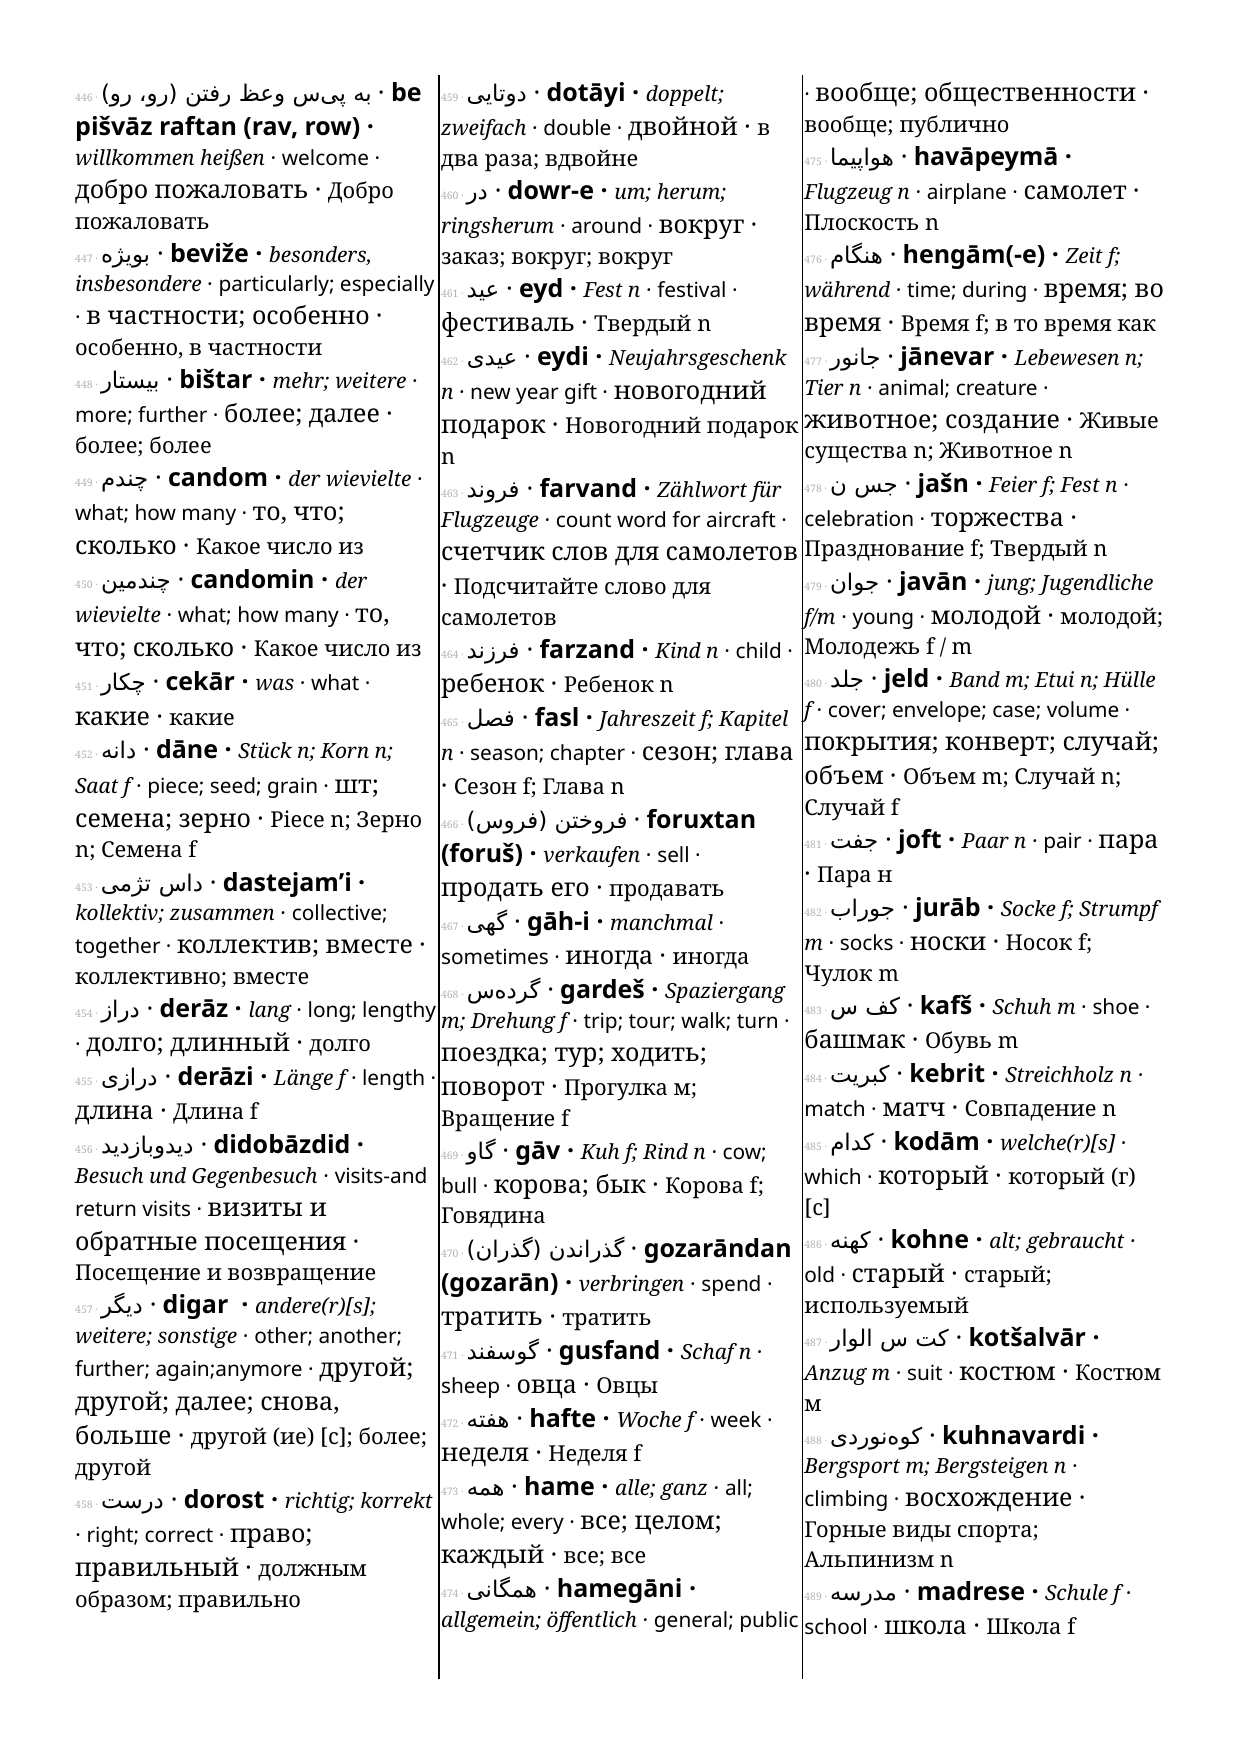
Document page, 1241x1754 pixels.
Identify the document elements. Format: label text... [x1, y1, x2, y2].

text 468 · گرده‌‌س · gardeš · Spaziergang m; Drehung f · trip; tour; walk; turn · поездка; тур; ходить; поворот · Прогулка м; Вращение f [441, 972, 799, 1132]
text 476 · هنگام · hengām(-e) · Zeit f; während · time; during · время; во время · Время f; в то время как [804, 237, 1166, 339]
text 469 · گاو · gāv · Kuh f; Rind n · cow; bull · корова; бык · Корова f; Говядина [441, 1132, 799, 1230]
text 487 · کت س الوار · kotšalvār · Anzug m · suit · костюм · Костюм м [804, 1320, 1166, 1418]
text 448 · بیستار · bištar · mehr; weitere · more; further · более; далее · более; более [75, 362, 436, 460]
text 473 · همه · hame · alle; ganz · all; whole; every · все; целом; каждый · все; все [441, 1469, 799, 1571]
text 486 · کهنه · kohne · alt; gebraucht · old · старый · старый; используемый [804, 1222, 1166, 1320]
text 465 · فصل · fasl · Jahreszeit f; Kapitel n · season; chapter · сезон; глава · Сезон f; Глава n [441, 699, 799, 802]
text 461 · عید · eyd · Fest n · festival · фестиваль · Твердый n [441, 271, 799, 339]
text 464 · فرزند · farzand · Kind n · child · ребенок · Ребенок n [441, 631, 799, 699]
text 489 · مدرسه · madrese · Schule f · school · школа · Школа f [804, 1574, 1166, 1642]
text 475 · هواپیما · havāpeymā · Flugzeug n · airplane · самолет · Плоскость n [804, 139, 1166, 237]
text 450 · چندمین · candomin · der wievielte · what; how many · то, что; сколько · Какое число из [75, 562, 436, 664]
text 449 · چندم · candom · der wievielte · what; how many · то, что; сколько · Какое число из [75, 460, 436, 562]
text 463 · فروند · farvand · Zählwort für Flugzeuge · count word for aircraft · счетчик слов для самолетов · Подсчитайте слово для самолетов [441, 471, 799, 631]
text 488 · کوه‌نوردی · kuhnavardi · Bergsport m; Bergsteigen n · climbing · восхождение · Горные виды спорта; Альпинизм n [804, 1418, 1166, 1574]
text 482 · جوراب · jurāb · Socke f; Strumpf m · socks · носки · Носок f; Чулок m [804, 890, 1166, 988]
text 447 · بویژه · beviže · besonders, insbesondere · particularly; especially · в частности; особенно · особенно, в частности [75, 235, 436, 362]
text 474 · همگانی · hamegāni · allgemein; öffentlich · general; public · вообще; общественности · вообще; публично [441, 1571, 799, 1633]
text 479 · جوان · javān · jung; Jugendliche f/m · young · молодой · молодой; Молодежь f / m [804, 563, 1166, 661]
text 466 · فروختن (فروس) · foruxtan (foruš) · verkaufen · sell · продать его · продавать [441, 802, 799, 904]
text 472 · هفته · hafte · Woche f · week · неделя · Неделя f [441, 1401, 799, 1469]
text 484 · کبریت · kebrit · Streichholz n · match · матч · Совпадение n [804, 1056, 1166, 1124]
text 460 · در · dowr-e · um; herum; ringsherum · around · вокруг · заказ; вокруг; вокруг [441, 173, 799, 271]
text 478 · جس ن · jašn · Feier f; Fest n · celebration · торжества · Празднование f; Твердый n [804, 465, 1166, 563]
text 446 · به پی‌س وعظ رفتن (رو، رو) · be pišvāz raftan (rav, row) · willkommen heißen · welcome · добро пожаловать · Добро пожаловать [75, 75, 436, 235]
text 462 · عیدی · eydi · Neujahrsgeschenk n · new year gift · новогодний подарок · Новогодний подарок n [441, 339, 799, 471]
text 451 · چکار · cekār · was · what · какие · какие [75, 664, 436, 732]
text 467 · گهی · gāh-i · manchmal · sometimes · иногда · иногда [441, 904, 799, 972]
text 480 · جلد · jeld · Band m; Etui n; Hülle f · cover; envelope; case; volume · покрытия; конверт; случай; объем · Объем m; Случай n; Случай f [804, 661, 1166, 822]
text 454 · دراز · derāz · lang · long; lengthy · долго; длинный · долго [75, 991, 436, 1059]
text 453 · داس تژمی · dastejam’i · kollektiv; zusammen · collective; together · коллектив; вместе · коллективно; вместе [75, 864, 436, 991]
text 474 · همگانی · hamegāni · allgemein; öffentlich · general; public · вообще; общественности · вообще; публично [804, 75, 1166, 139]
text 452 · دانه · dāne · Stück n; Korn n; Saat f · piece; seed; grain · шт; семена; зерно · Piece n; Зерно n; Семена f [75, 732, 436, 864]
text 481 · جفت · joft · Paar n · pair · пара · Пара н [804, 822, 1166, 890]
text 477 · جانور · jānevar · Lebewesen n; Tier n · animal; creature · животное; создание · Живые существа n; Животное n [804, 339, 1166, 465]
text 459 · دوتایی · dotāyi · doppelt; zweifach · double · двойной · в два раза; вдвойне [441, 75, 799, 173]
text 456 · دیدوبازدید · didobāzdid · Besuch und Gegenbesuch · visits-and return visits · визиты и обратные посещения · Посещение и возвращение [75, 1127, 436, 1287]
text 457 · دیگر · digar · andere(r)[s]; weitere; sonstige · other; another; further; again;anymore · другой; другой; далее; снова, больше · другой (ие) [с]; более; другой [75, 1287, 436, 1482]
text 470 · گذراندن (گذران) · gozarāndan (gozarān) · verbringen · spend · тратить · тратить [441, 1230, 799, 1332]
text 485 · کدام · kodām · welche(r)[s] · which · который · который (г) [с] [804, 1124, 1166, 1222]
text 458 · درست · dorost · richtig; korrekt · right; correct · право; правильный · должным образом; правильно [75, 1482, 436, 1614]
text 483 · کف س · kafš · Schuh m · shoe · башмак · Обувь m [804, 988, 1166, 1056]
text 471 · گوسفند · gusfand · Schaf n · sheep · овца · Овцы [441, 1332, 799, 1401]
text 455 · درازی · derāzi · Länge f · length · длина · Длина f [75, 1059, 436, 1127]
